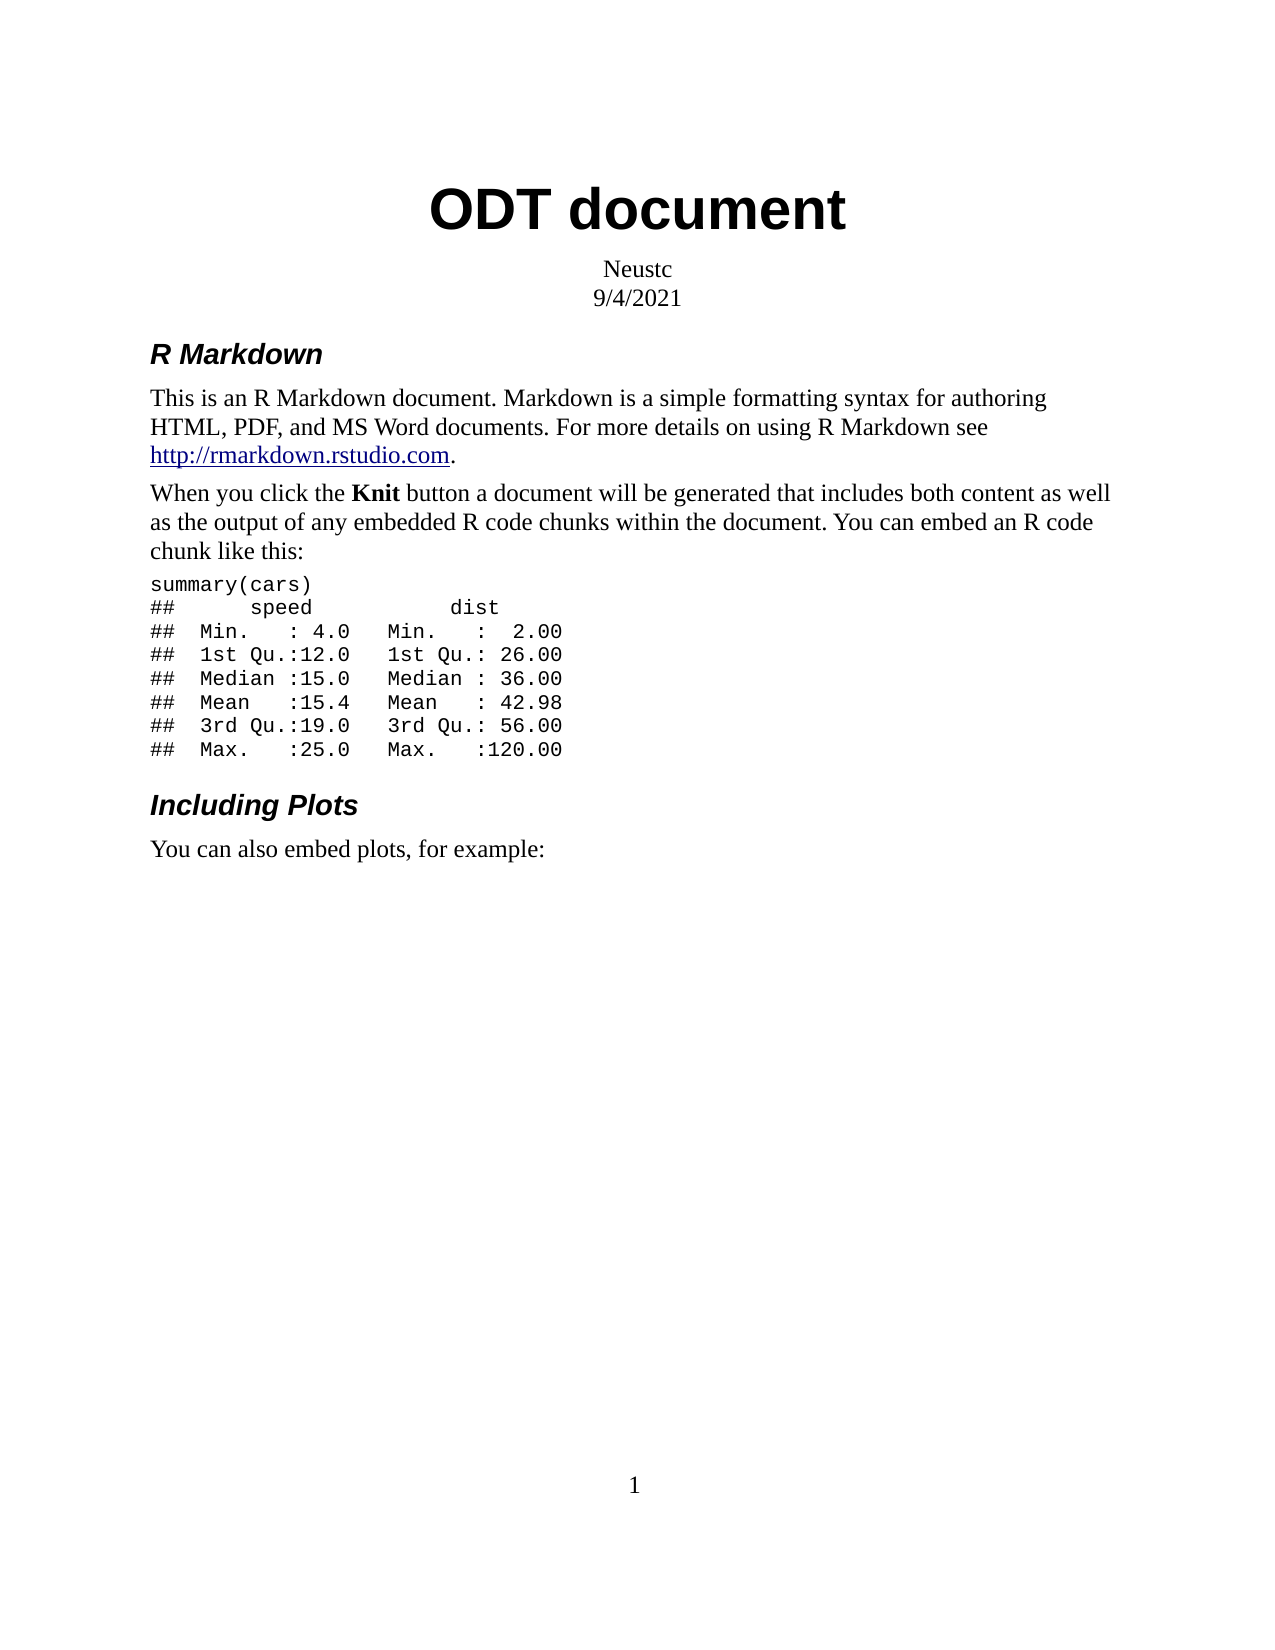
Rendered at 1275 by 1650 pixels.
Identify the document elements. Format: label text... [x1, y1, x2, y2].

text You can also embed plots, for example: [150, 834, 1125, 862]
text This is an R Markdown document. Markdown is a simple formatting syntax for authoring HTML, PDF, and MS Word documents. For more details on using R Markdown see http://rmarkdown.rstudio.com. [150, 383, 1125, 469]
text ## 3rd Qu.:19.0 3rd Qu.: 56.00 [150, 715, 1125, 739]
text When you click the Knit button a document will be generated that includes both content as well as the output of any embedded R code chunks within the document. You can embed an R code chunk like this: [150, 478, 1125, 564]
text 9/4/2021 [150, 283, 1125, 312]
text Neustc [150, 254, 1125, 283]
title ODT document [150, 175, 1125, 242]
text ## speed dist [150, 597, 1125, 621]
text ## Min. : 4.0 Min. : 2.00 [150, 621, 1125, 644]
text ## Median :15.0 Median : 36.00 [150, 668, 1125, 692]
text ## 1st Qu.:12.0 1st Qu.: 26.00 [150, 644, 1125, 668]
text summary(cars) [150, 573, 1125, 597]
text ## Mean :15.4 Mean : 42.98 [150, 692, 1125, 715]
subtitle R Markdown [150, 337, 1125, 371]
subtitle Including Plots [150, 788, 1125, 821]
text ## Max. :25.0 Max. :120.00 [150, 739, 1125, 763]
